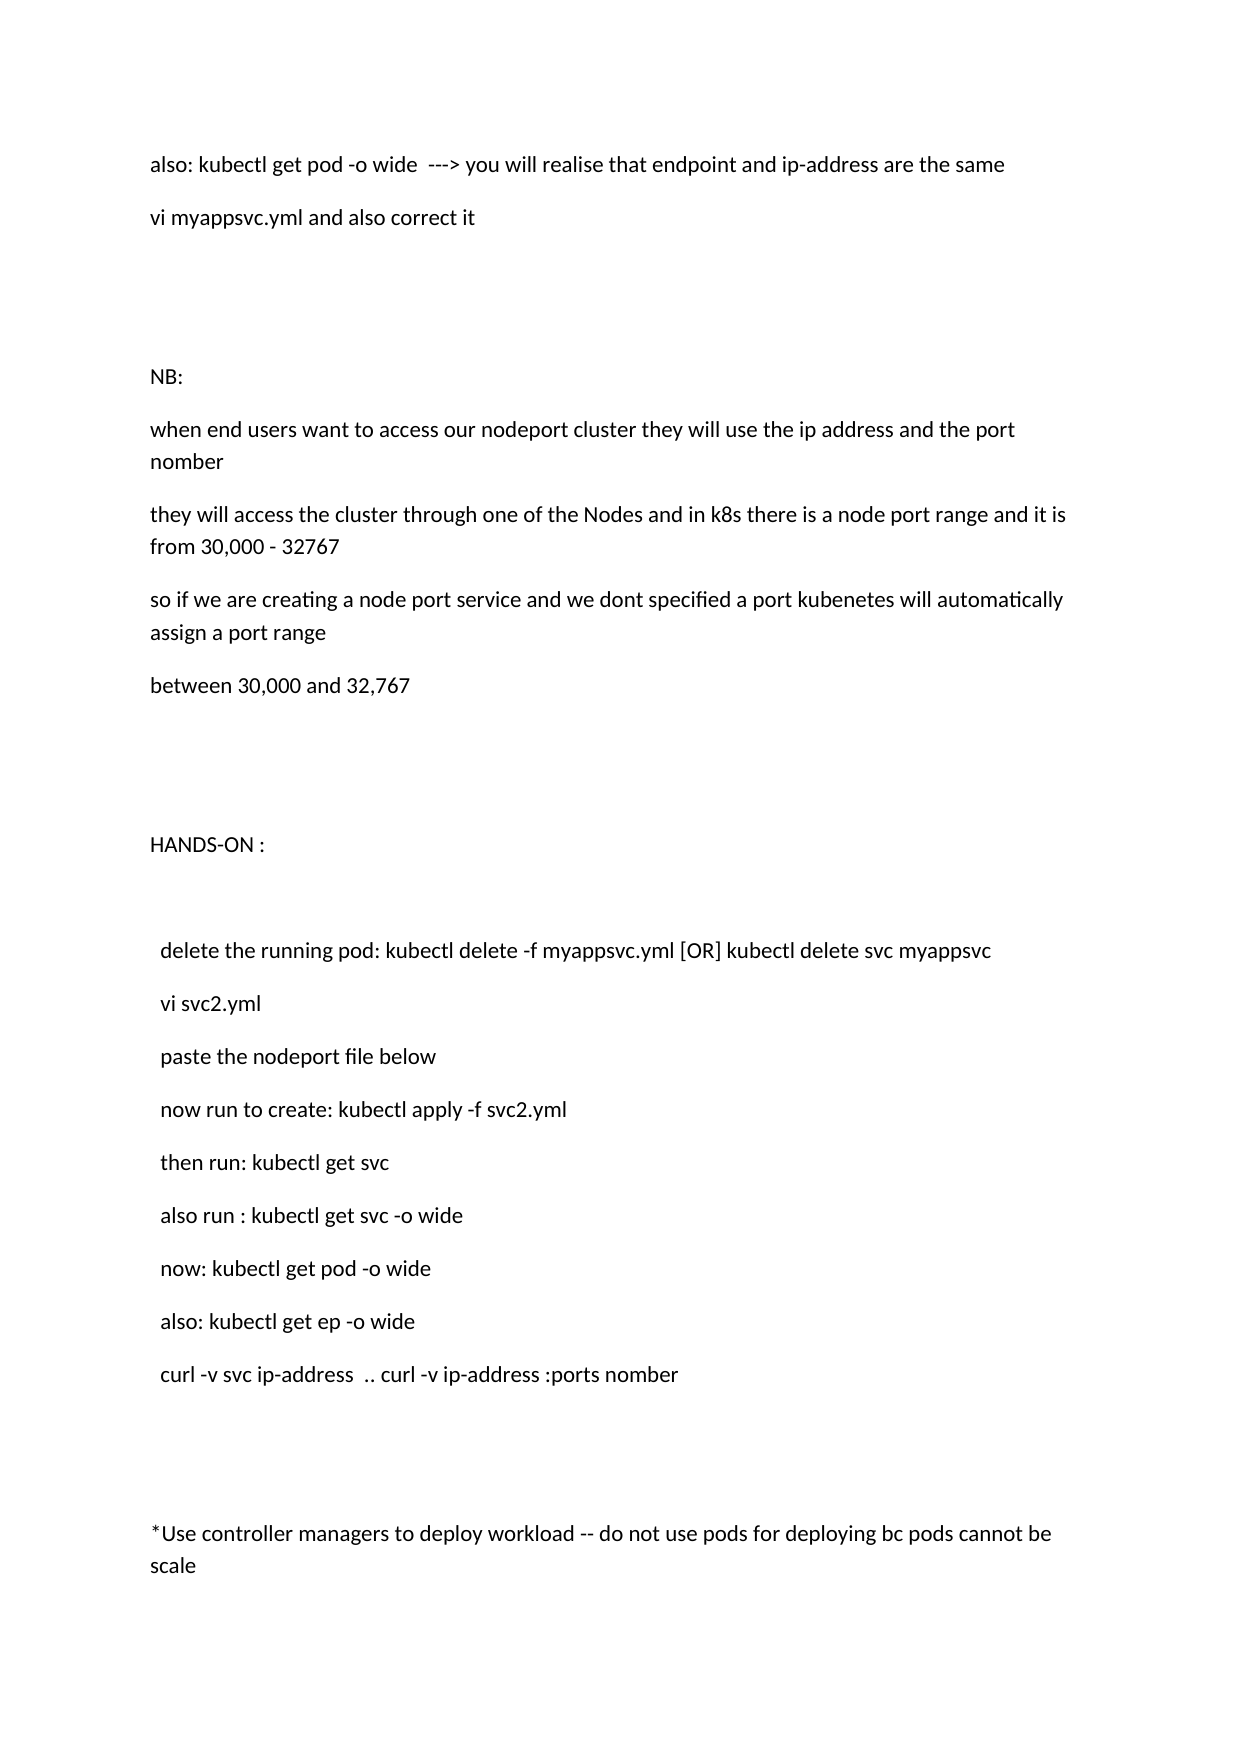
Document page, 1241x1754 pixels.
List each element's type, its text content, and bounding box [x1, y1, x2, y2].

text now: kubectl get pod -o wide [150, 1254, 1090, 1282]
text so if we are creating a node port service and we dont specified a port kubenetes will automatically assign a port range [150, 586, 1090, 646]
text also: kubectl get pod -o wide ---> you will realise that endpoint and ip-address are the same [150, 150, 1090, 178]
text when end users want to access our nodeport cluster they will use the ip address and the port nomber [150, 415, 1090, 475]
text paste the nodeport file below [150, 1042, 1090, 1070]
text they will access the cluster through one of the Nodes and in k8s there is a node port range and it is from 30,000 - 32767 [150, 500, 1090, 561]
text between 30,000 and 32,767 [150, 671, 1090, 699]
text now run to create: kubectl apply -f svc2.yml [150, 1095, 1090, 1123]
text then run: kubectl get svc [150, 1148, 1090, 1176]
text vi myappsvc.yml and also correct it [150, 203, 1090, 231]
text curl -v svc ip-address .. curl -v ip-address :ports nomber [150, 1360, 1090, 1388]
text also: kubectl get ep -o wide [150, 1307, 1090, 1335]
text *Use controller managers to deploy workload -- do not use pods for deploying bc pods cannot be scale [150, 1519, 1090, 1579]
text delete the running pod: kubectl delete -f myappsvc.yml [OR] kubectl delete svc myappsvc [150, 936, 1090, 964]
text also run : kubectl get svc -o wide [150, 1201, 1090, 1229]
text vi svc2.yml [150, 989, 1090, 1017]
text HANDS-ON : [150, 830, 1090, 858]
text NB: [150, 362, 1090, 390]
